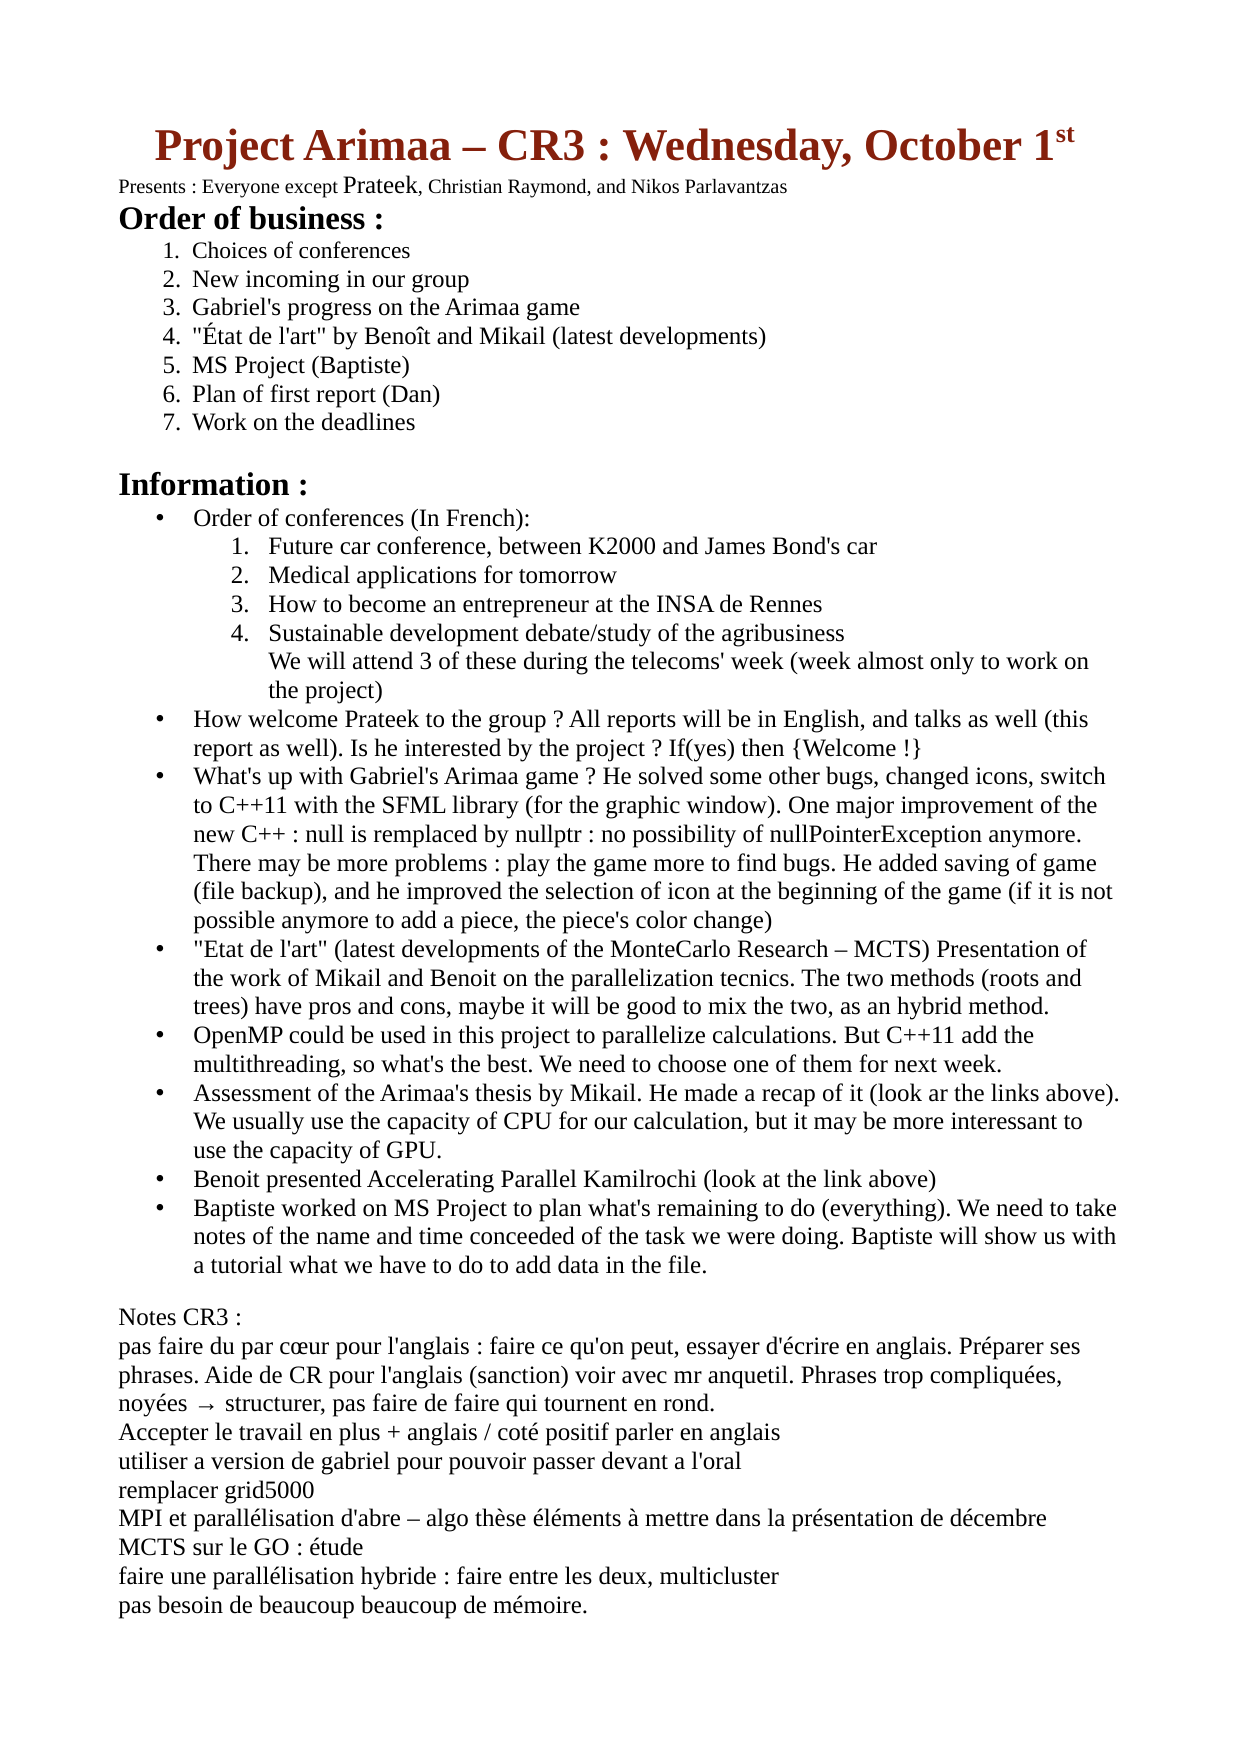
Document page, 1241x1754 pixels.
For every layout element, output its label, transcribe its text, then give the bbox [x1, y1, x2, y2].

text MPI et parallélisation d'abre – algo thèse éléments à mettre dans la présentation de décembre [118, 1503, 1122, 1532]
list Sustainable development debate/study of the agribusiness [231, 618, 1122, 646]
list What's up with Gabriel's Arimaa game ? He solved some other bugs, changed icons, switch to C++11 with the SFML library (for the graphic window). One major improvement of the new C++ : null is remplaced by nullptr : no possibility of nullPointerException anymore. [156, 761, 1122, 848]
list Order of conferences (In French): [156, 503, 1122, 531]
list Plan of first report (Dan) [162, 379, 1122, 407]
list Future car conference, between K2000 and James Bond's car [231, 531, 1122, 560]
text pas besoin de beaucoup beaucoup de mémoire. [118, 1590, 1122, 1618]
list Benoit presented Accelerating Parallel Kamilrochi (look at the link above) [156, 1164, 1122, 1193]
list We will attend 3 of these during the telecoms' week (week almost only to work on the project) [231, 646, 1122, 704]
list Baptiste worked on MS Project to plan what's remaining to do (everything). We need to take notes of the name and time conceeded of the task we were doing. Baptiste will show us with a tutorial what we have to do to add data in the file. [156, 1193, 1122, 1279]
subtitle Information : [118, 465, 1122, 503]
list Gabriel's progress on the Arimaa game [162, 292, 1122, 321]
list How welcome Prateek to the group ? All reports will be in English, and talks as well (this report as well). Is he interested by the project ? If(yes) then {Welcome !} [156, 704, 1122, 761]
text Accepter le travail en plus + anglais / coté positif parler en anglais [118, 1417, 1122, 1446]
list New incoming in our group [162, 264, 1122, 292]
list Medical applications for tomorrow [231, 560, 1122, 589]
text Notes CR3 : [118, 1302, 1122, 1331]
text utiliser a version de gabriel pour pouvoir passer devant a l'oral [118, 1446, 1122, 1475]
list Work on the deadlines [162, 407, 1122, 436]
list Assessment of the Arimaa's thesis by Mikail. He made a recap of it (look ar the links above). We usually use the capacity of CPU for our calculation, but it may be more interessant to use the capacity of GPU. [156, 1078, 1122, 1164]
text Presents : Everyone except Prateek, Christian Raymond, and Nikos Parlavantzas [118, 170, 1122, 199]
list There may be more problems : play the game more to find bugs. He added saving of game (file backup), and he improved the selection of icon at the beginning of the game (if it is not possible anymore to add a piece, the piece's color change) [156, 848, 1122, 934]
text pas faire du par cœur pour l'anglais : faire ce qu'on peut, essayer d'écrire en anglais. Préparer ses phrases. Aide de CR pour l'anglais (sanction) voir avec mr anquetil. Phrases trop compliquées, noyées → structurer, pas faire de faire qui tournent en rond. [118, 1331, 1122, 1417]
list Choices of conferences [162, 237, 1122, 264]
list MS Project (Baptiste) [162, 350, 1122, 379]
text MCTS sur le GO : étude [118, 1532, 1122, 1561]
list How to become an entrepreneur at the INSA de Rennes [231, 589, 1122, 618]
text faire une parallélisation hybride : faire entre les deux, multicluster [118, 1561, 1122, 1590]
list OpenMP could be used in this project to parallelize calculations. But C++11 add the multithreading, so what's the best. We need to choose one of them for next week. [156, 1020, 1122, 1078]
text remplacer grid5000 [118, 1475, 1122, 1503]
text Project Arimaa – CR3 : Wednesday, October 1st [118, 118, 1122, 170]
list "Etat de l'art" (latest developments of the MonteCarlo Research – MCTS) Presentation of the work of Mikail and Benoit on the parallelization tecnics. The two methods (roots and trees) have pros and cons, maybe it will be good to mix the two, as an hybrid method. [156, 934, 1122, 1020]
subtitle Order of business : [118, 199, 1122, 237]
list "État de l'art" by Benoît and Mikail (latest developments) [162, 321, 1122, 350]
